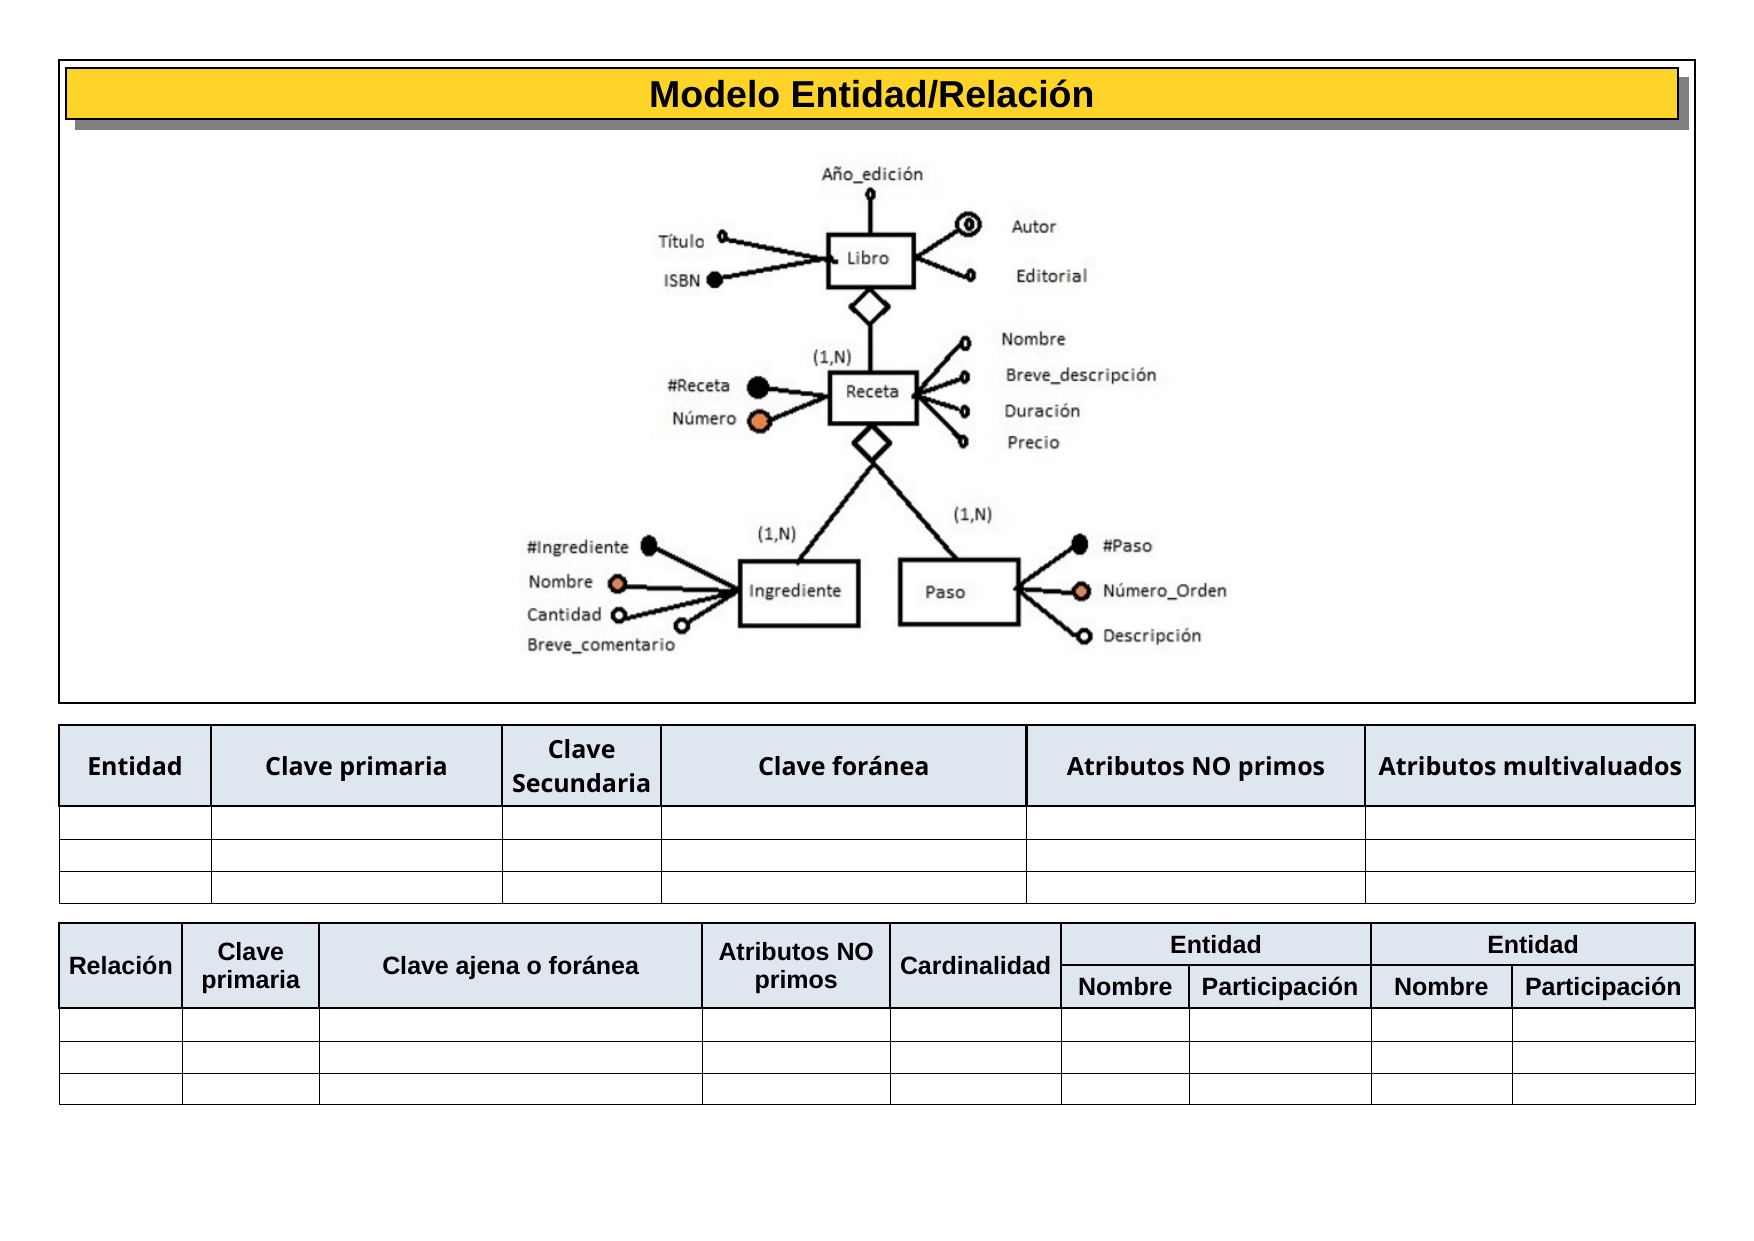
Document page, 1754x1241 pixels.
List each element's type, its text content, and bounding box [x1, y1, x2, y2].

table_cell Nombre [1372, 966, 1511, 1007]
table_cell [1062, 1009, 1189, 1041]
table_cell [60, 807, 211, 839]
table_cell [891, 1074, 1061, 1104]
table_header Clave Secundaria [503, 726, 660, 805]
table_cell [1190, 1009, 1371, 1041]
table_cell [212, 872, 502, 903]
table_header Clave foránea [662, 726, 1025, 805]
table_cell [1062, 1042, 1189, 1072]
table_cell [703, 1009, 890, 1041]
table_cell [703, 1042, 890, 1072]
table_cell [503, 840, 661, 871]
table_cell [1366, 840, 1695, 871]
table_cell [891, 1042, 1061, 1072]
table_cell [60, 1074, 182, 1104]
table_header Clave primaria [212, 726, 501, 805]
table_header Entidad [60, 726, 210, 805]
table_cell [183, 1042, 319, 1072]
table_cell [1062, 1074, 1189, 1104]
table_cell [1366, 807, 1695, 839]
table_cell [1366, 872, 1695, 903]
table_cell Participación [1190, 966, 1370, 1007]
table_cell [1372, 1009, 1512, 1041]
table_cell [1027, 872, 1365, 903]
table_cell [1027, 807, 1365, 839]
table_cell [662, 872, 1026, 903]
table_cell [1372, 1074, 1512, 1104]
table_header Atributos NO primos [1028, 726, 1364, 805]
table_header Clave ajena o foránea [320, 924, 701, 1007]
table_cell [320, 1074, 702, 1104]
table_cell [183, 1009, 319, 1041]
table_cell [503, 872, 661, 903]
table_cell [1027, 840, 1365, 871]
table_cell [662, 807, 1026, 839]
table_cell [1190, 1074, 1371, 1104]
table_cell Participación [1513, 966, 1694, 1007]
table_header Atributos NO primos [703, 924, 889, 1007]
table_cell [212, 807, 502, 839]
picture [517, 141, 1237, 660]
table_cell [662, 840, 1026, 871]
table_cell [1513, 1009, 1695, 1041]
table_header Entidad [1062, 924, 1370, 964]
table_header Atributos multivaluados [1366, 726, 1694, 805]
table_cell [183, 1074, 319, 1104]
table_cell [1190, 1042, 1371, 1072]
table_header Clave primaria [183, 924, 318, 1007]
table_cell [320, 1009, 702, 1041]
table_cell Nombre [1062, 966, 1188, 1007]
table_header Modelo Entidad/Relación [60, 61, 1694, 136]
table_cell [60, 840, 211, 871]
table_header Cardinalidad [891, 924, 1060, 1007]
table_cell [60, 1042, 182, 1072]
table_cell [1513, 1042, 1695, 1072]
table_cell [212, 840, 502, 871]
table_cell [703, 1074, 890, 1104]
table_cell [320, 1042, 702, 1072]
table_header Entidad [1372, 924, 1694, 964]
table_cell [1513, 1074, 1695, 1104]
table_cell [60, 872, 211, 903]
table_cell [1372, 1042, 1512, 1072]
table_cell [891, 1009, 1061, 1041]
table_cell [60, 136, 1694, 702]
table_cell [503, 807, 661, 839]
table_cell [60, 1009, 182, 1041]
table_header Relación [60, 924, 181, 1007]
